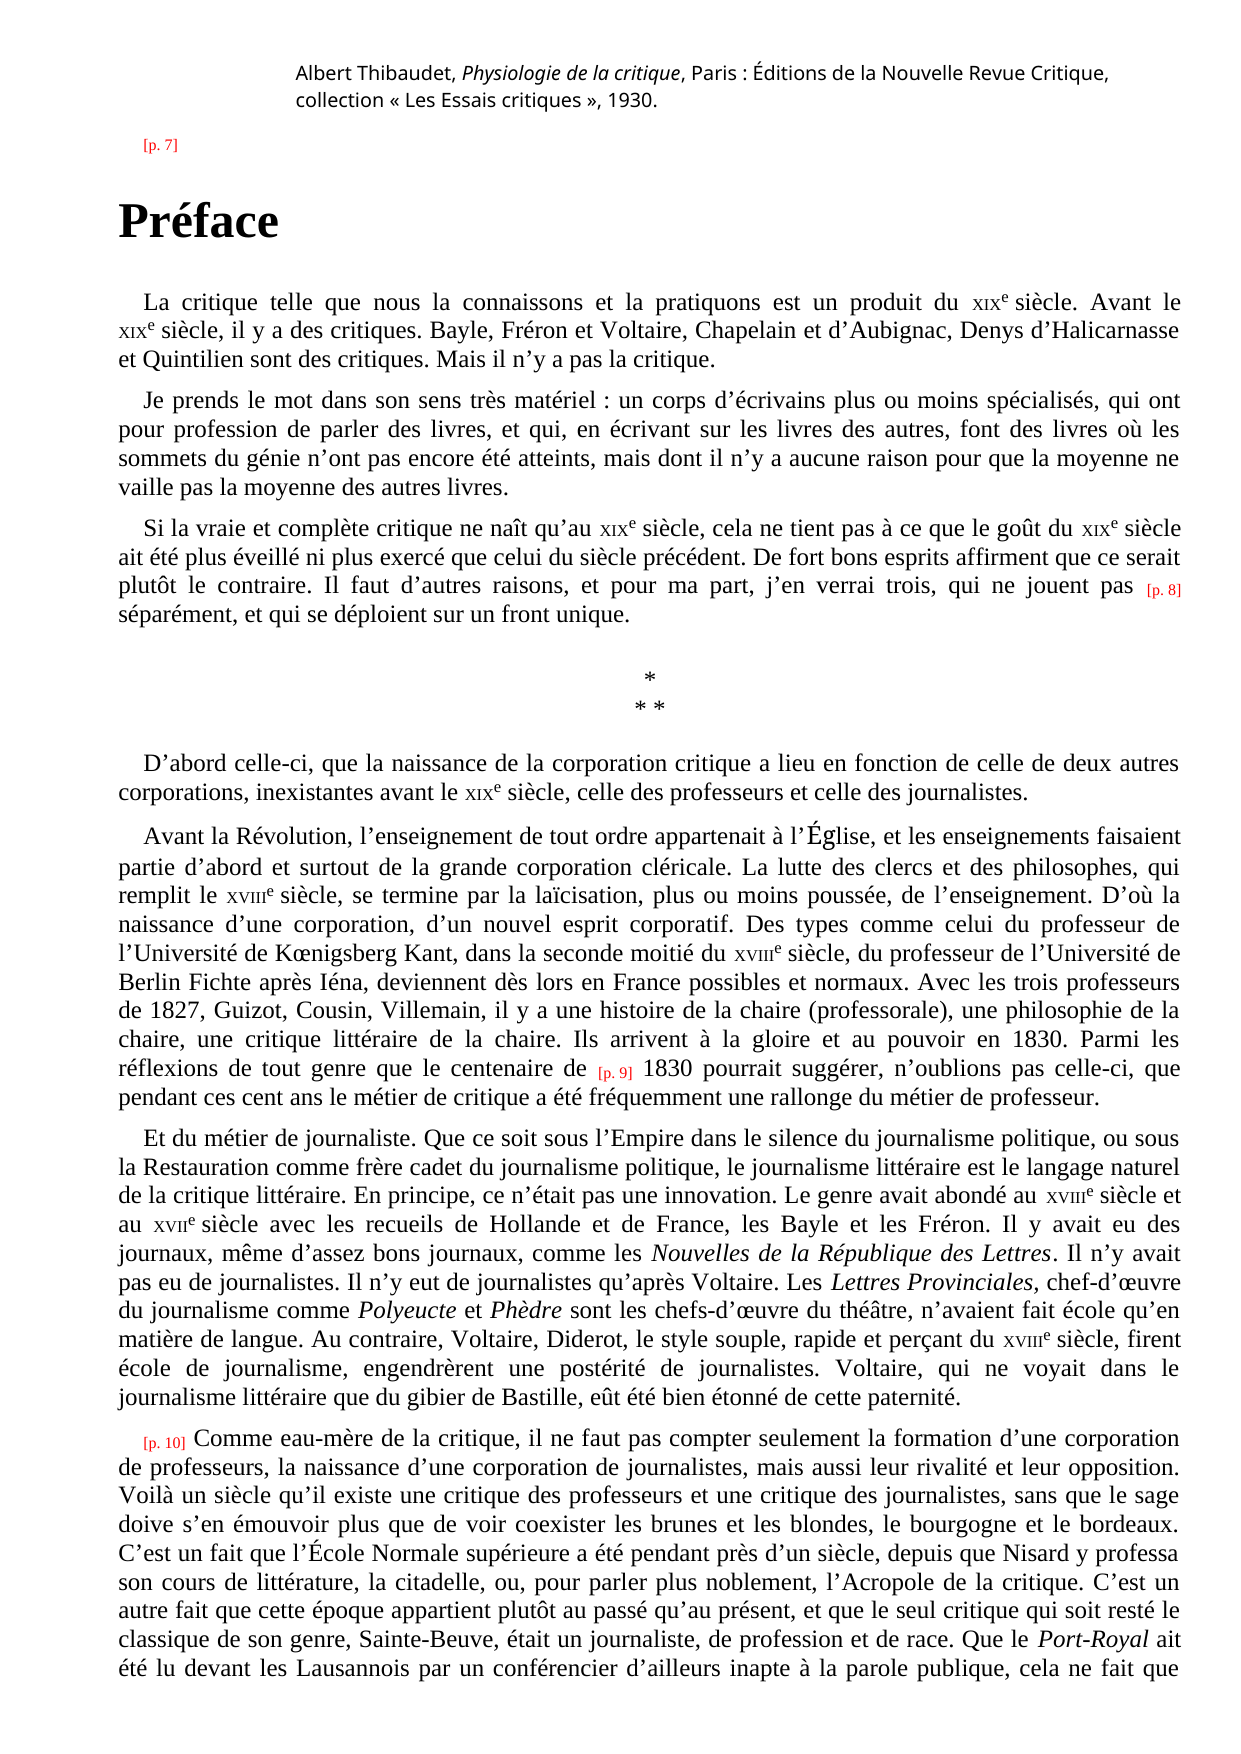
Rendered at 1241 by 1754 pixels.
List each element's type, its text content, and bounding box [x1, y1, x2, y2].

subtitle Préface [118, 191, 1181, 248]
text [p. 10] Comme eau-mère de la critique, il ne faut pas compter seulement la formation d’une corporation de professeurs, la naissance d’une corporation de journalistes, mais aussi leur rivalité et leur opposition. Voilà un siècle qu’il existe une critique des professeurs et une critique des journalistes, sans que le sage doive s’en émouvoir plus que de voir coexister les brunes et les blondes, le bourgogne et le bordeaux. C’est un fait que l’École Normale supérieure a été pendant près d’un siècle, depuis que Nisard y professa son cours de littérature, la citadelle, ou, pour parler plus noblement, l’Acropole de la critique. C’est un autre fait que cette époque appartient plutôt au passé qu’au présent, et que le seul critique qui soit resté le classique de son genre, Sainte-Beuve, était un journaliste, de profession et de race. Que le Port-Royal ait été lu devant les Lausannois par un conférencier d’ailleurs inapte à la parole publique, cela ne fait que [118, 1423, 1181, 1682]
text Si la vraie et complète critique ne naît qu’au xixe siècle, cela ne tient pas à ce que le goût du xixe siècle ait été plus éveillé ni plus exercé que celui du siècle précédent. De fort bons esprits affirment que ce serait plutôt le contraire. Il faut d’autres raisons, et pour ma part, j’en verrai trois, qui ne jouent pas [p. 8] séparément, et qui se déploient sur un front unique. [118, 513, 1181, 628]
text Albert Thibaudet, Physiologie de la critique, Paris : Éditions de la Nouvelle Revue Critique, collection « Les Essais critiques », 1930. [295, 59, 1181, 113]
text Je prends le mot dans son sens très matériel : un corps d’écrivains plus ou moins spécialisés, qui ont pour profession de parler des livres, et qui, en écrivant sur les livres des autres, font des livres où les sommets du génie n’ont pas encore été atteints, mais dont il n’y a aucune raison pour que la moyenne ne vaille pas la moyenne des autres livres. [118, 385, 1181, 500]
text * * * [118, 665, 1181, 723]
text La critique telle que nous la connaissons et la pratiquons est un produit du xixe siècle. Avant le xixe siècle, il y a des critiques. Bayle, Fréron et Voltaire, Chapelain et d’Aubignac, Denys d’Halicarnasse et Quintilien sont des critiques. Mais il n’y a pas la critique. [118, 287, 1181, 373]
text Et du métier de journaliste. Que ce soit sous l’Empire dans le silence du journalisme politique, ou sous la Restauration comme frère cadet du journalisme politique, le journalisme littéraire est le langage naturel de la critique littéraire. En principe, ce n’était pas une innovation. Le genre avait abondé au xviiie siècle et au xviie siècle avec les recueils de Hollande et de France, les Bayle et les Fréron. Il y avait eu des journaux, même d’assez bons journaux, comme les Nouvelles de la République des Lettres. Il n’y avait pas eu de journalistes. Il n’y eut de journalistes qu’après Voltaire. Les Lettres Provinciales, chef-d’œuvre du journalisme comme Polyeucte et Phèdre sont les chefs-d’œuvre du théâtre, n’avaient fait école qu’en matière de langue. Au contraire, Voltaire, Diderot, le style souple, rapide et perçant du xviiie siècle, firent école de journalisme, engendrèrent une postérité de journalistes. Voltaire, qui ne voyait dans le journalisme littéraire que du gibier de Bastille, eût été bien étonné de cette paternité. [118, 1123, 1181, 1411]
text D’abord celle-ci, que la naissance de la corporation critique a lieu en fonction de celle de deux autres corporations, inexistantes avant le xixe siècle, celle des professeurs et celle des journalistes. [118, 748, 1181, 805]
text [p. 7] [118, 125, 1181, 153]
text Avant la Révolution, l’enseignement de tout ordre appartenait à l’Église, et les enseignements faisaient partie d’abord et surtout de la grande corporation cléricale. La lutte des clercs et des philosophes, qui remplit le xviiie siècle, se termine par la laïcisation, plus ou moins poussée, de l’enseignement. D’où la naissance d’une corporation, d’un nouvel esprit corporatif. Des types comme celui du professeur de l’Université de Kœnigsberg Kant, dans la seconde moitié du xviiie siècle, du professeur de l’Université de Berlin Fichte après Iéna, deviennent dès lors en France possibles et normaux. Avec les trois professeurs de 1827, Guizot, Cousin, Villemain, il y a une histoire de la chaire (professorale), une philosophie de la chaire, une critique littéraire de la chaire. Ils arrivent à la gloire et au pouvoir en 1830. Parmi les réflexions de tout genre que le centenaire de [p. 9] 1830 pourrait suggérer, n’oublions pas celle-ci, que pendant ces cent ans le métier de critique a été fréquemment une rallonge du métier de professeur. [118, 818, 1181, 1111]
